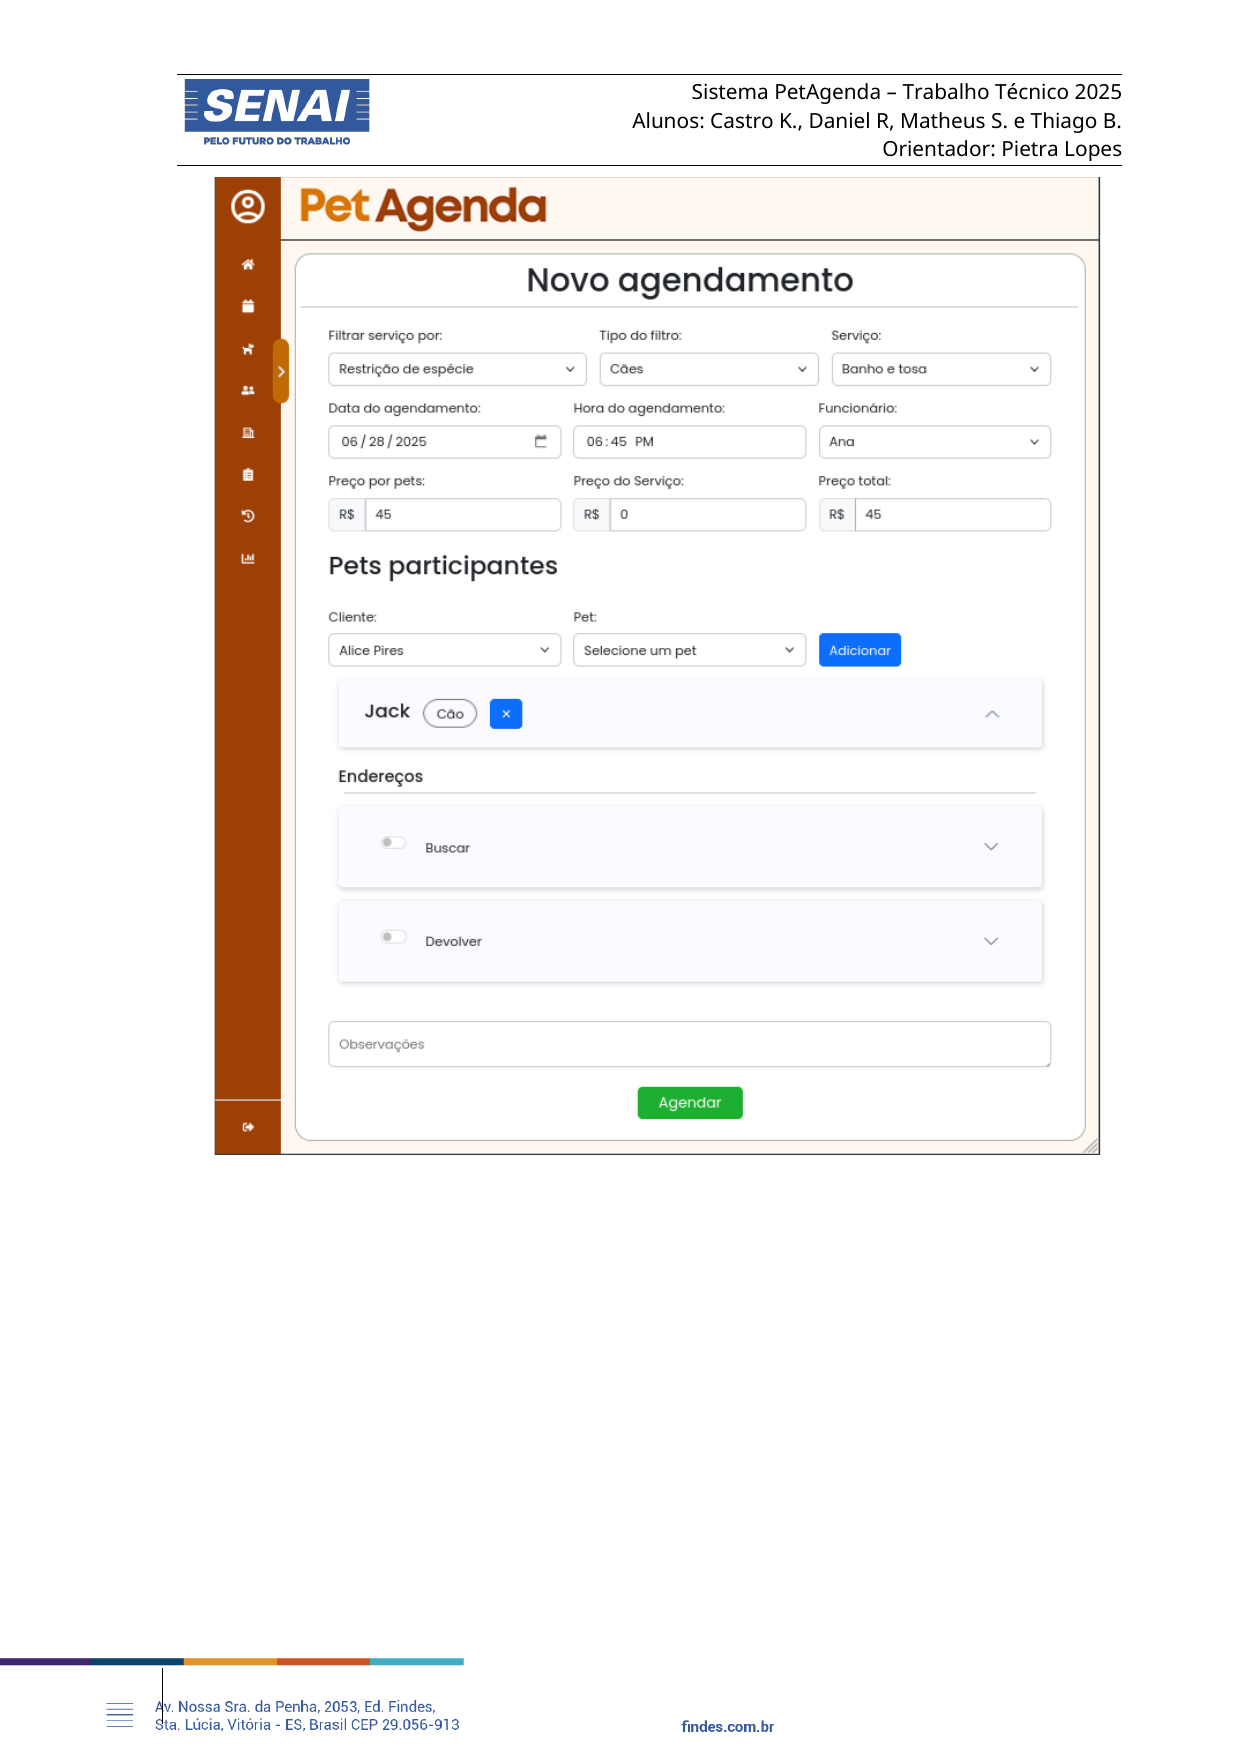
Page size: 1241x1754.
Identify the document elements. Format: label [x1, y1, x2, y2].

picture [214, 177, 1101, 1155]
picture [11, 1652, 778, 1740]
